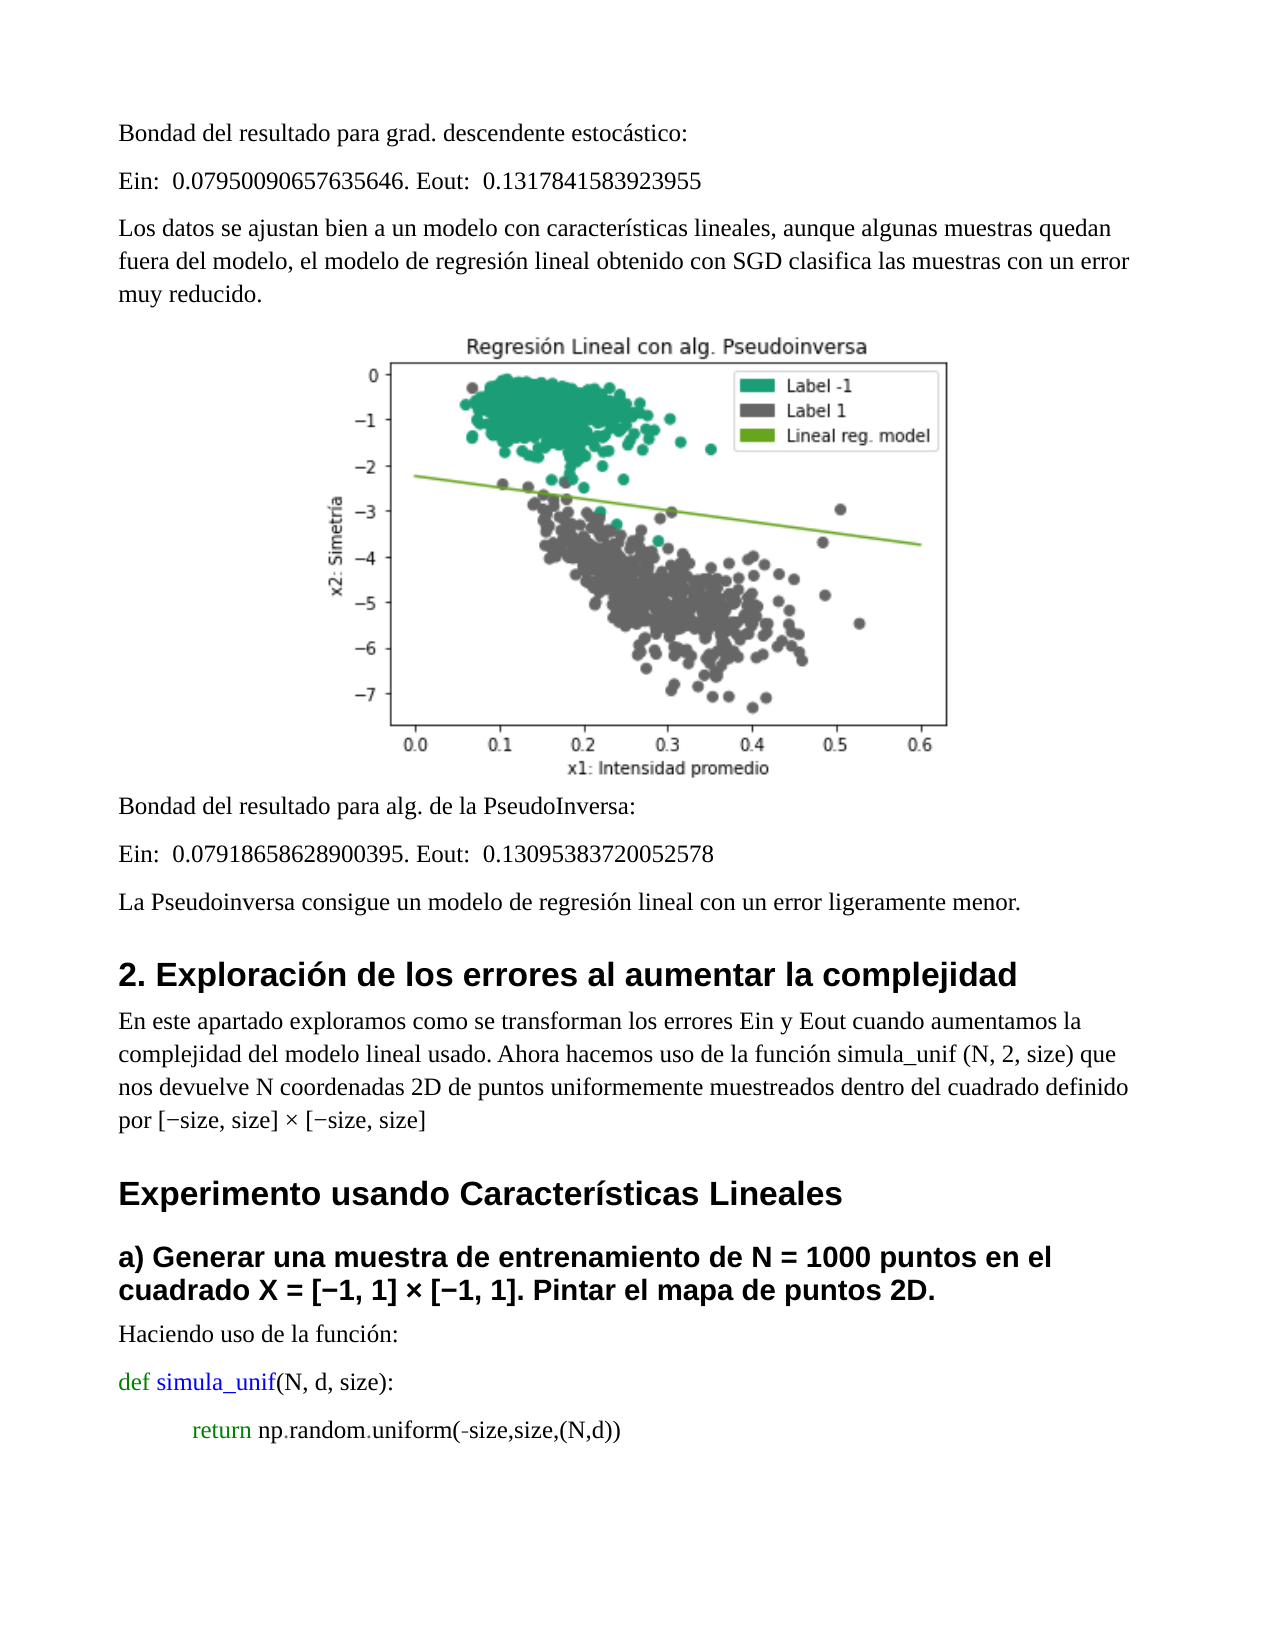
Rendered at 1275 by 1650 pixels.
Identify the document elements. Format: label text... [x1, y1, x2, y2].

text Los datos se ajustan bien a un modelo con características lineales, aunque algunas muestras quedan fuera del modelo, el modelo de regresión lineal obtenido con SGD clasifica las muestras con un error muy reducido. [118, 213, 1157, 308]
subtitle 2. Exploración de los errores al aumentar la complejidad [118, 955, 1157, 994]
text Ein: 0.07918658628900395. Eout: 0.13095383720052578 [118, 839, 1157, 868]
text En este apartado exploramos como se transforman los errores Ein y Eout cuando aumentamos la complejidad del modelo lineal usado. Ahora hacemos uso de la función simula_unif (N, 2, size) que nos devuelve N coordenadas 2D de puntos uniformemente muestreados dentro del cuadrado definido por [−size, size] × [−size, size] [118, 1006, 1157, 1134]
text def simula_unif(N, d, size): [118, 1367, 1157, 1396]
text Bondad del resultado para alg. de la PseudoInversa: [118, 327, 1157, 820]
subtitle a) Generar una muestra de entrenamiento de N = 1000 puntos en el cuadrado X = [−1, 1] × [−1, 1]. Pintar el mapa de puntos 2D. [118, 1239, 1157, 1307]
text Ein: 0.07950090657635646. Eout: 0.1317841583923955 [118, 166, 1157, 194]
text La Pseudoinversa consigue un modelo de regresión lineal con un error ligeramente menor. [118, 887, 1157, 915]
picture [319, 327, 956, 788]
subtitle Experimento usando Características Lineales [118, 1174, 1157, 1212]
text Bondad del resultado para grad. descendente estocástico: [118, 118, 1157, 147]
text return np.random.uniform(-size,size,(N,d)) [118, 1415, 1157, 1443]
text Haciendo uso de la función: [118, 1319, 1157, 1348]
